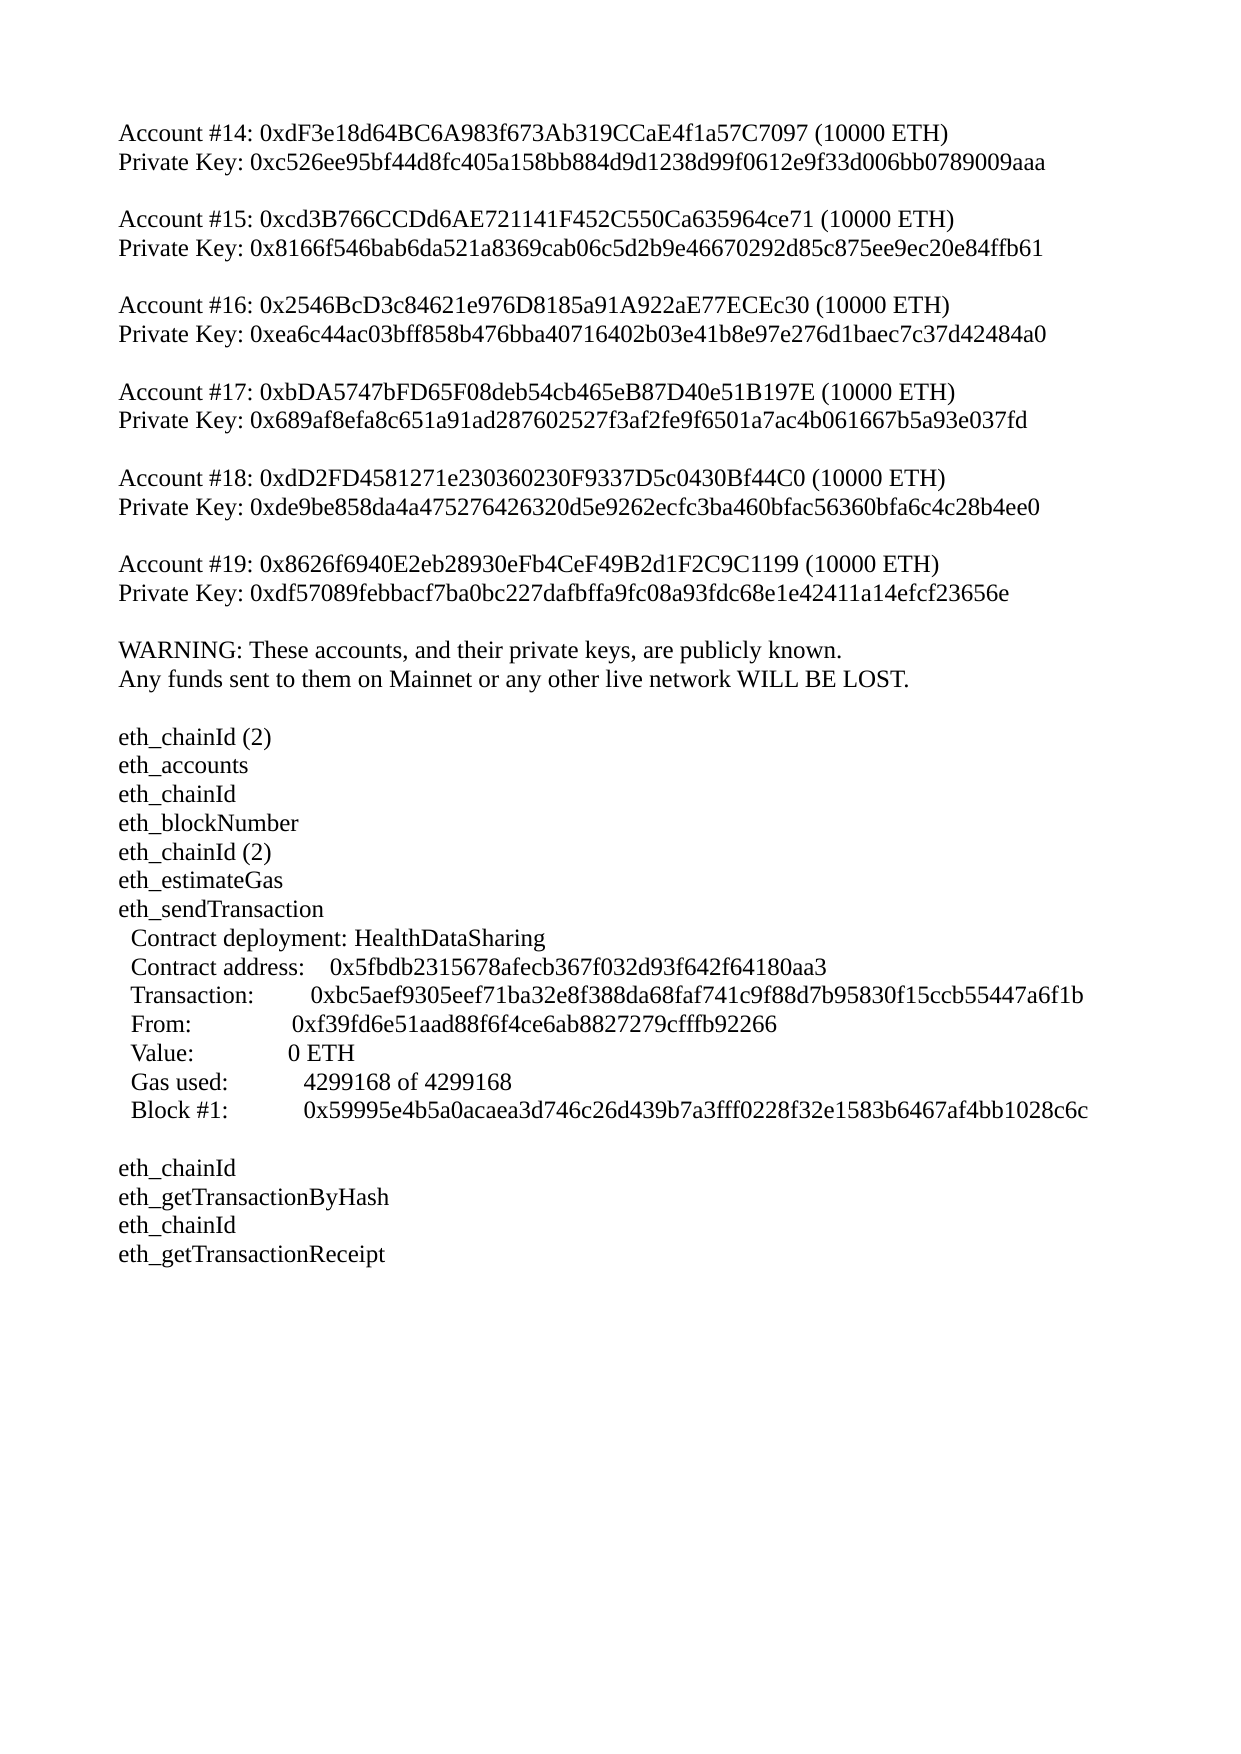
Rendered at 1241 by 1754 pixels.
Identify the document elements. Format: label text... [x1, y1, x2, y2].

text Contract deployment: HealthDataSharing [118, 923, 1122, 952]
text Block #1: 0x59995e4b5a0acaea3d746c26d439b7a3fff0228f32e1583b6467af4bb1028c6c [118, 1096, 1122, 1124]
text eth_sendTransaction [118, 894, 1122, 923]
text eth_estimateGas [118, 866, 1122, 894]
text eth_chainId (2) [118, 837, 1122, 866]
text Value: 0 ETH [118, 1038, 1122, 1067]
text Account #14: 0xdF3e18d64BC6A983f673Ab319CCaE4f1a57C7097 (10000 ETH) [118, 118, 1122, 147]
text Private Key: 0xdf57089febbacf7ba0bc227dafbffa9fc08a93fdc68e1e42411a14efcf23656e [118, 578, 1122, 607]
text Transaction: 0xbc5aef9305eef71ba32e8f388da68faf741c9f88d7b95830f15ccb55447a6f1b [118, 981, 1122, 1009]
text Account #15: 0xcd3B766CCDd6AE721141F452C550Ca635964ce71 (10000 ETH) [118, 204, 1122, 233]
text eth_chainId [118, 779, 1122, 808]
text Private Key: 0xc526ee95bf44d8fc405a158bb884d9d1238d99f0612e9f33d006bb0789009aaa [118, 147, 1122, 176]
text eth_chainId [118, 1153, 1122, 1182]
text eth_blockNumber [118, 808, 1122, 837]
text eth_getTransactionByHash [118, 1182, 1122, 1211]
text Account #17: 0xbDA5747bFD65F08deb54cb465eB87D40e51B197E (10000 ETH) [118, 377, 1122, 406]
text WARNING: These accounts, and their private keys, are publicly known. [118, 636, 1122, 664]
text Any funds sent to them on Mainnet or any other live network WILL BE LOST. [118, 664, 1122, 693]
text eth_accounts [118, 751, 1122, 779]
text From: 0xf39fd6e51aad88f6f4ce6ab8827279cfffb92266 [118, 1009, 1122, 1038]
text eth_chainId (2) [118, 722, 1122, 751]
text Private Key: 0xde9be858da4a475276426320d5e9262ecfc3ba460bfac56360bfa6c4c28b4ee0 [118, 492, 1122, 521]
text Private Key: 0x689af8efa8c651a91ad287602527f3af2fe9f6501a7ac4b061667b5a93e037fd [118, 406, 1122, 434]
text Account #18: 0xdD2FD4581271e230360230F9337D5c0430Bf44C0 (10000 ETH) [118, 463, 1122, 492]
text eth_getTransactionReceipt [118, 1239, 1122, 1268]
text Account #19: 0x8626f6940E2eb28930eFb4CeF49B2d1F2C9C1199 (10000 ETH) [118, 549, 1122, 578]
text Private Key: 0xea6c44ac03bff858b476bba40716402b03e41b8e97e276d1baec7c37d42484a0 [118, 319, 1122, 348]
text Contract address: 0x5fbdb2315678afecb367f032d93f642f64180aa3 [118, 952, 1122, 981]
text Gas used: 4299168 of 4299168 [118, 1067, 1122, 1096]
text Private Key: 0x8166f546bab6da521a8369cab06c5d2b9e46670292d85c875ee9ec20e84ffb61 [118, 233, 1122, 262]
text Account #16: 0x2546BcD3c84621e976D8185a91A922aE77ECEc30 (10000 ETH) [118, 291, 1122, 319]
text eth_chainId [118, 1211, 1122, 1239]
